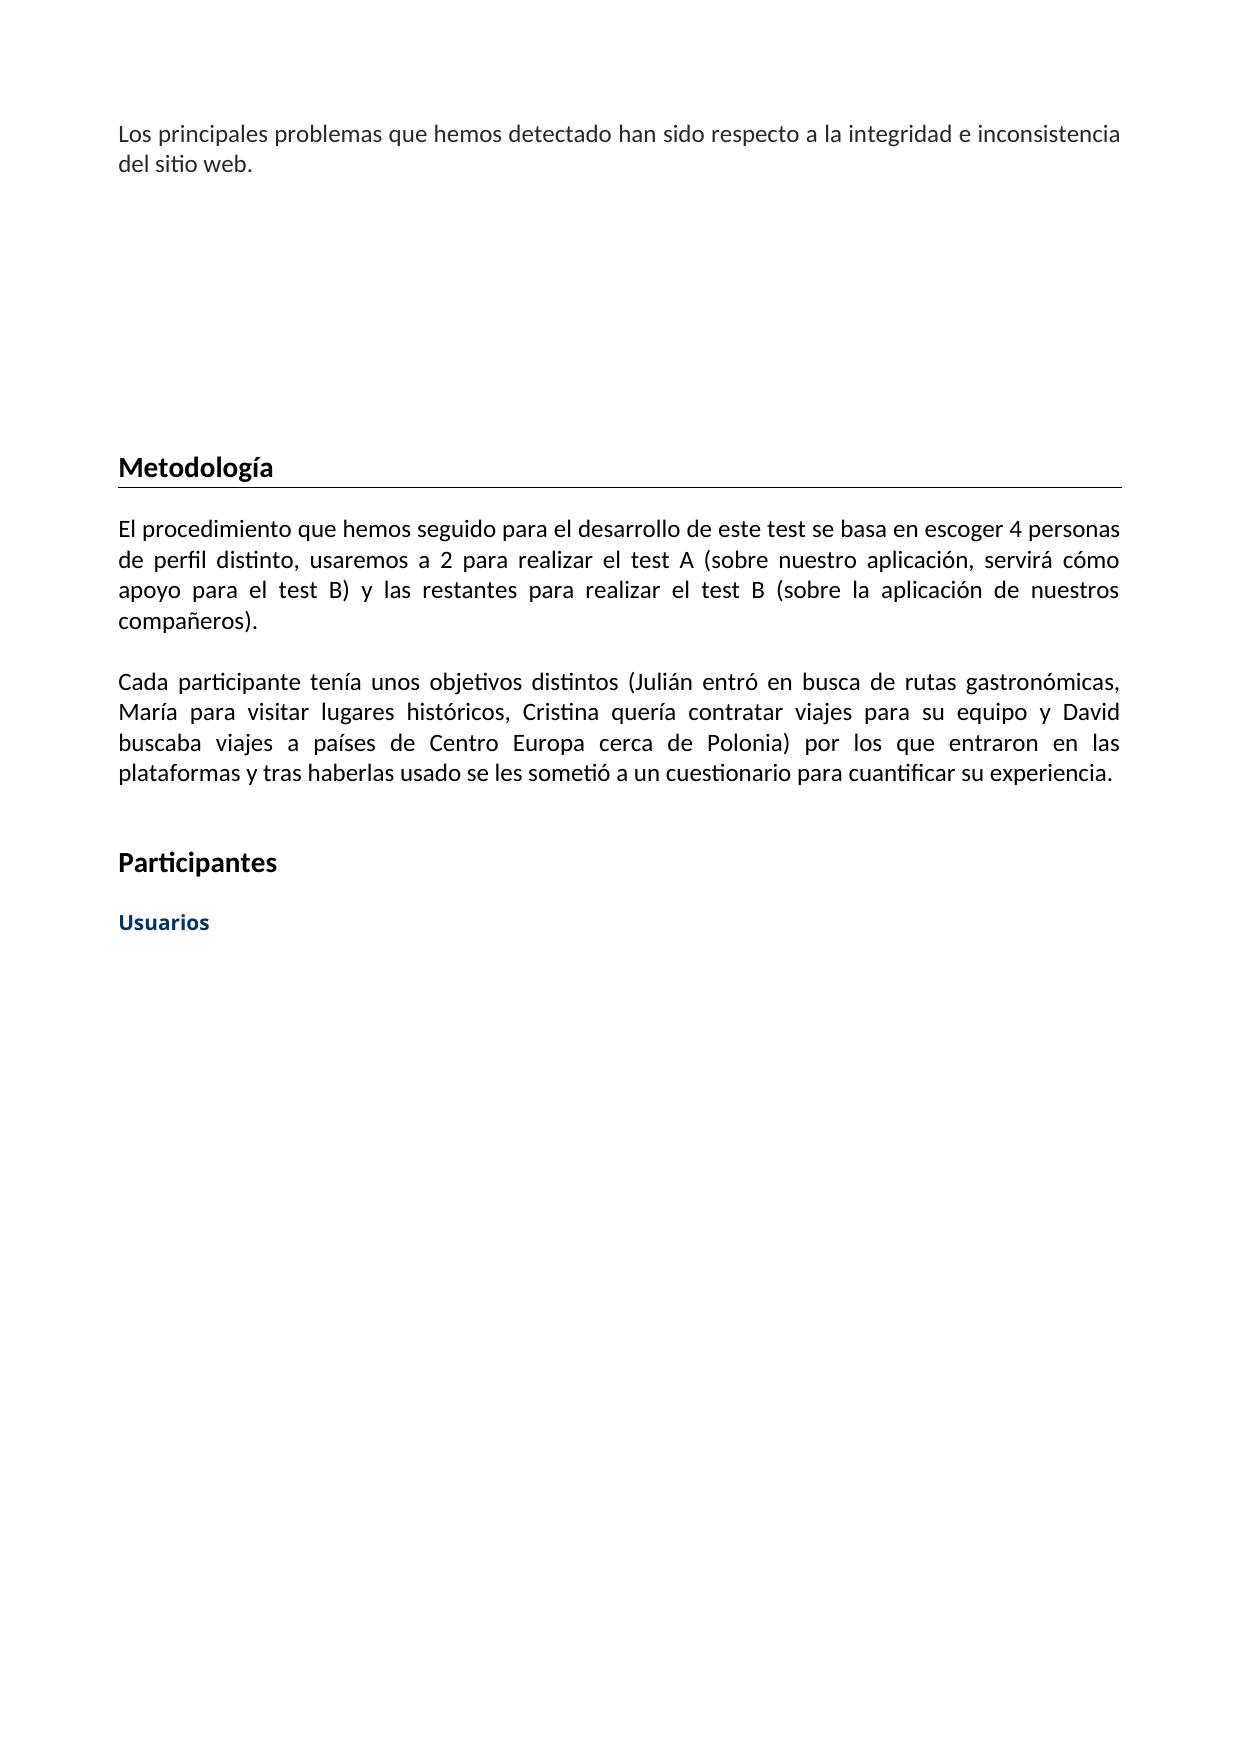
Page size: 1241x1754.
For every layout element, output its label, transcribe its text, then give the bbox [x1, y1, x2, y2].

text Participantes [118, 844, 1122, 880]
text Cada participante tenía unos objetivos distintos (Julián entró en busca de rutas gastronómicas, María para visitar lugares históricos, Cristina quería contratar viajes para su equipo y David buscaba viajes a países de Centro Europa cerca de Polonia) por los que entraron en las plataformas y tras haberlas usado se les sometió a un cuestionario para cuantificar su experiencia. [118, 666, 1122, 788]
text Metodología [118, 449, 1122, 487]
text El procedimiento que hemos seguido para el desarrollo de este test se basa en escoger 4 personas de perfil distinto, usaremos a 2 para realizar el test A (sobre nuestro aplicación, servirá cómo apoyo para el test B) y las restantes para realizar el test B (sobre la aplicación de nuestros compañeros). [118, 513, 1122, 635]
text Los principales problemas que hemos detectado han sido respecto a la integridad e inconsistencia del sitio web. [118, 118, 1122, 179]
text Usuarios [118, 908, 1122, 937]
